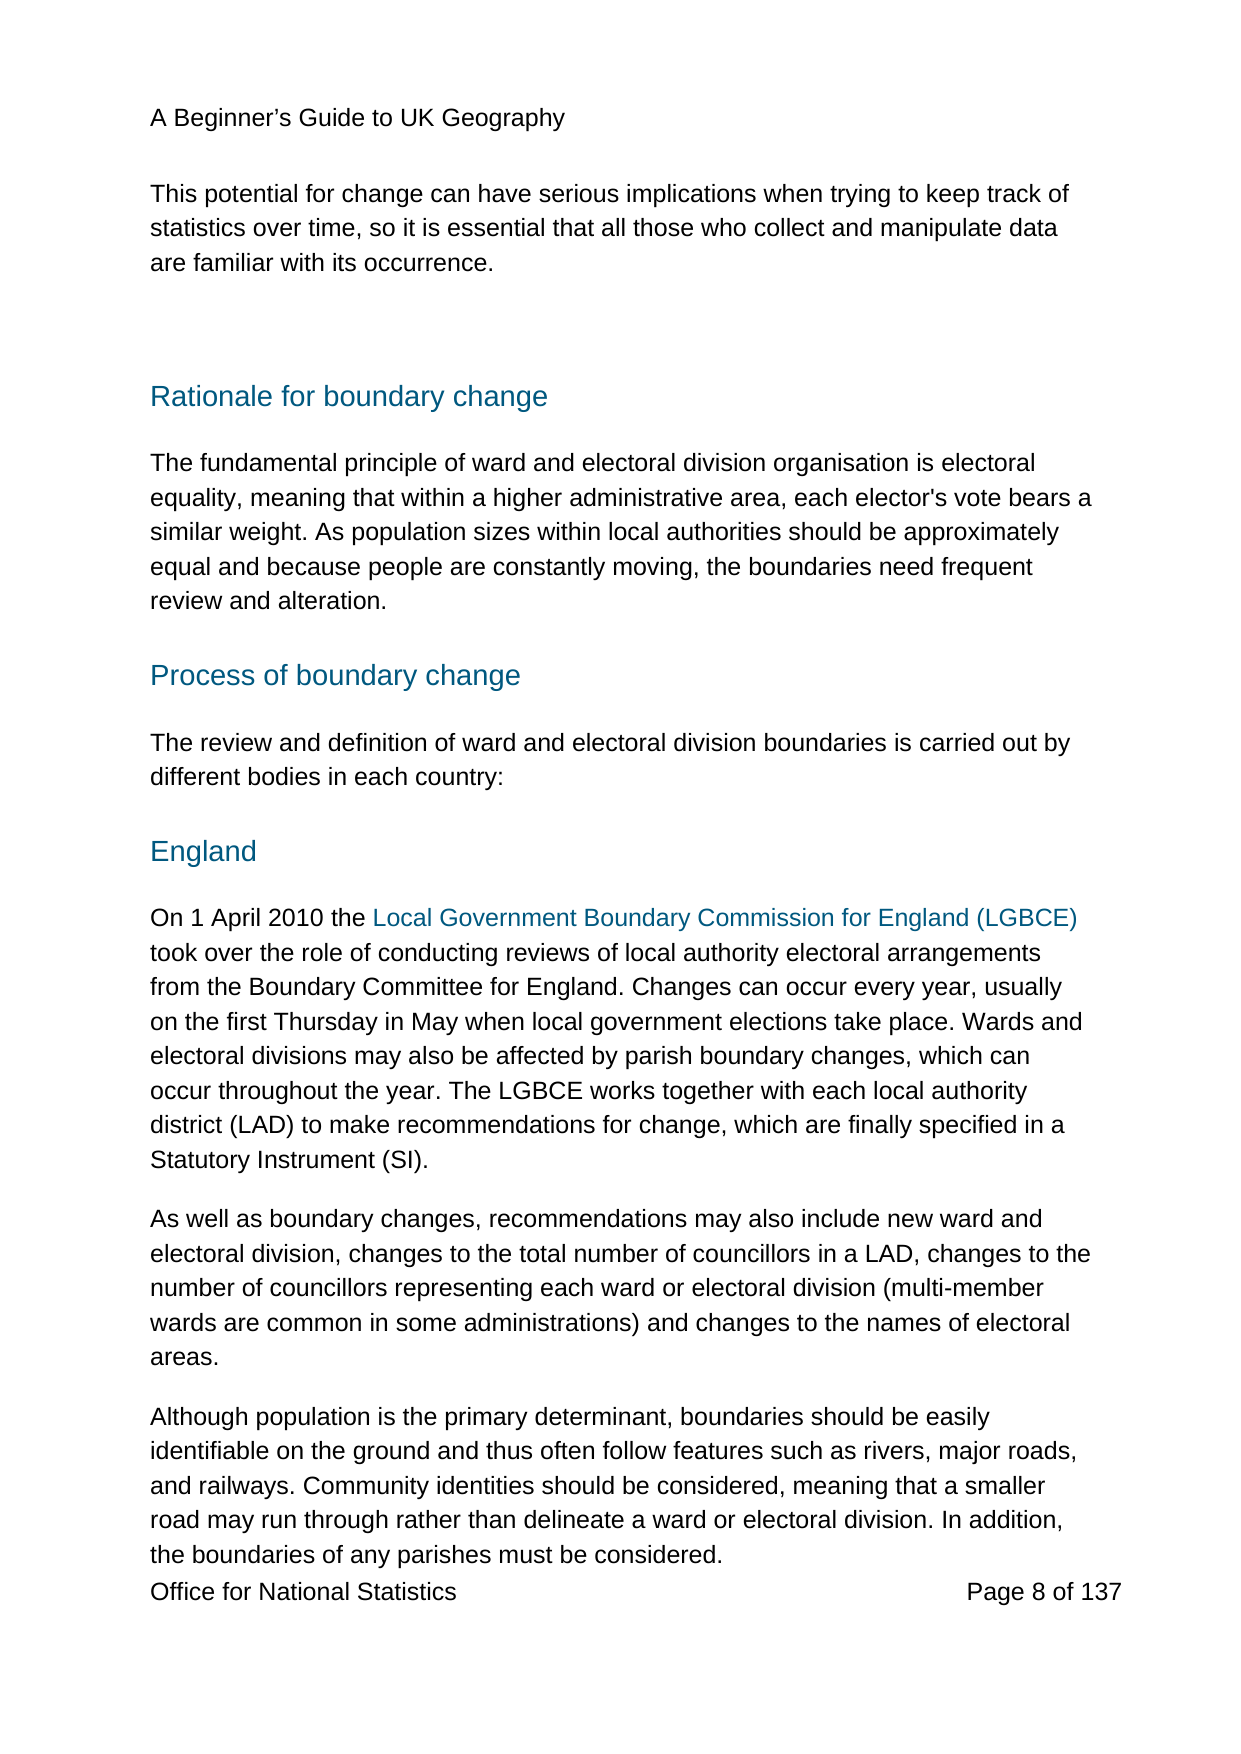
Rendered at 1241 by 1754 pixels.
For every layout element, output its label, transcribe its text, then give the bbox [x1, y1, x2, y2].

subtitle England [150, 834, 1095, 868]
text This potential for change can have serious implications when trying to keep track of statistics over time, so it is essential that all those who collect and manipulate data are familiar with its occurrence. [150, 178, 1095, 276]
subtitle Process of boundary change [150, 658, 1095, 692]
text Although population is the primary determinant, boundaries should be easily identifiable on the ground and thus often follow features such as rivers, major roads, and railways. Community identities should be considered, meaning that a smaller road may run through rather than delineate a ward or electoral division. In addition, the boundaries of any parishes must be considered. [150, 1402, 1095, 1568]
subtitle Rationale for boundary change [150, 379, 1095, 412]
text The fundamental principle of ward and electoral division organisation is electoral equality, meaning that within a higher administrative area, each elector's vote bears a similar weight. As population sizes within local authorities should be approximately equal and because people are constantly moving, the boundaries need frequent review and alteration. [150, 448, 1095, 615]
text The review and definition of ward and electoral division boundaries is carried out by different bodies in each country: [150, 728, 1095, 791]
text On 1 April 2010 the Local Government Boundary Commission for England (LGBCE) took over the role of conducting reviews of local authority electoral arrangements from the Boundary Committee for England. Changes can occur every year, usually on the first Thursday in May when local government elections take place. Wards and electoral divisions may also be affected by parish boundary changes, which can occur throughout the year. The LGBCE works together with each local authority district (LAD) to make recommendations for change, which are finally specified in a Statutory Instrument (SI). [150, 903, 1095, 1173]
text As well as boundary changes, recommendations may also include new ward and electoral division, changes to the total number of councillors in a LAD, changes to the number of councillors representing each ward or electoral division (multi-member wards are common in some administrations) and changes to the names of electoral areas. [150, 1204, 1095, 1371]
